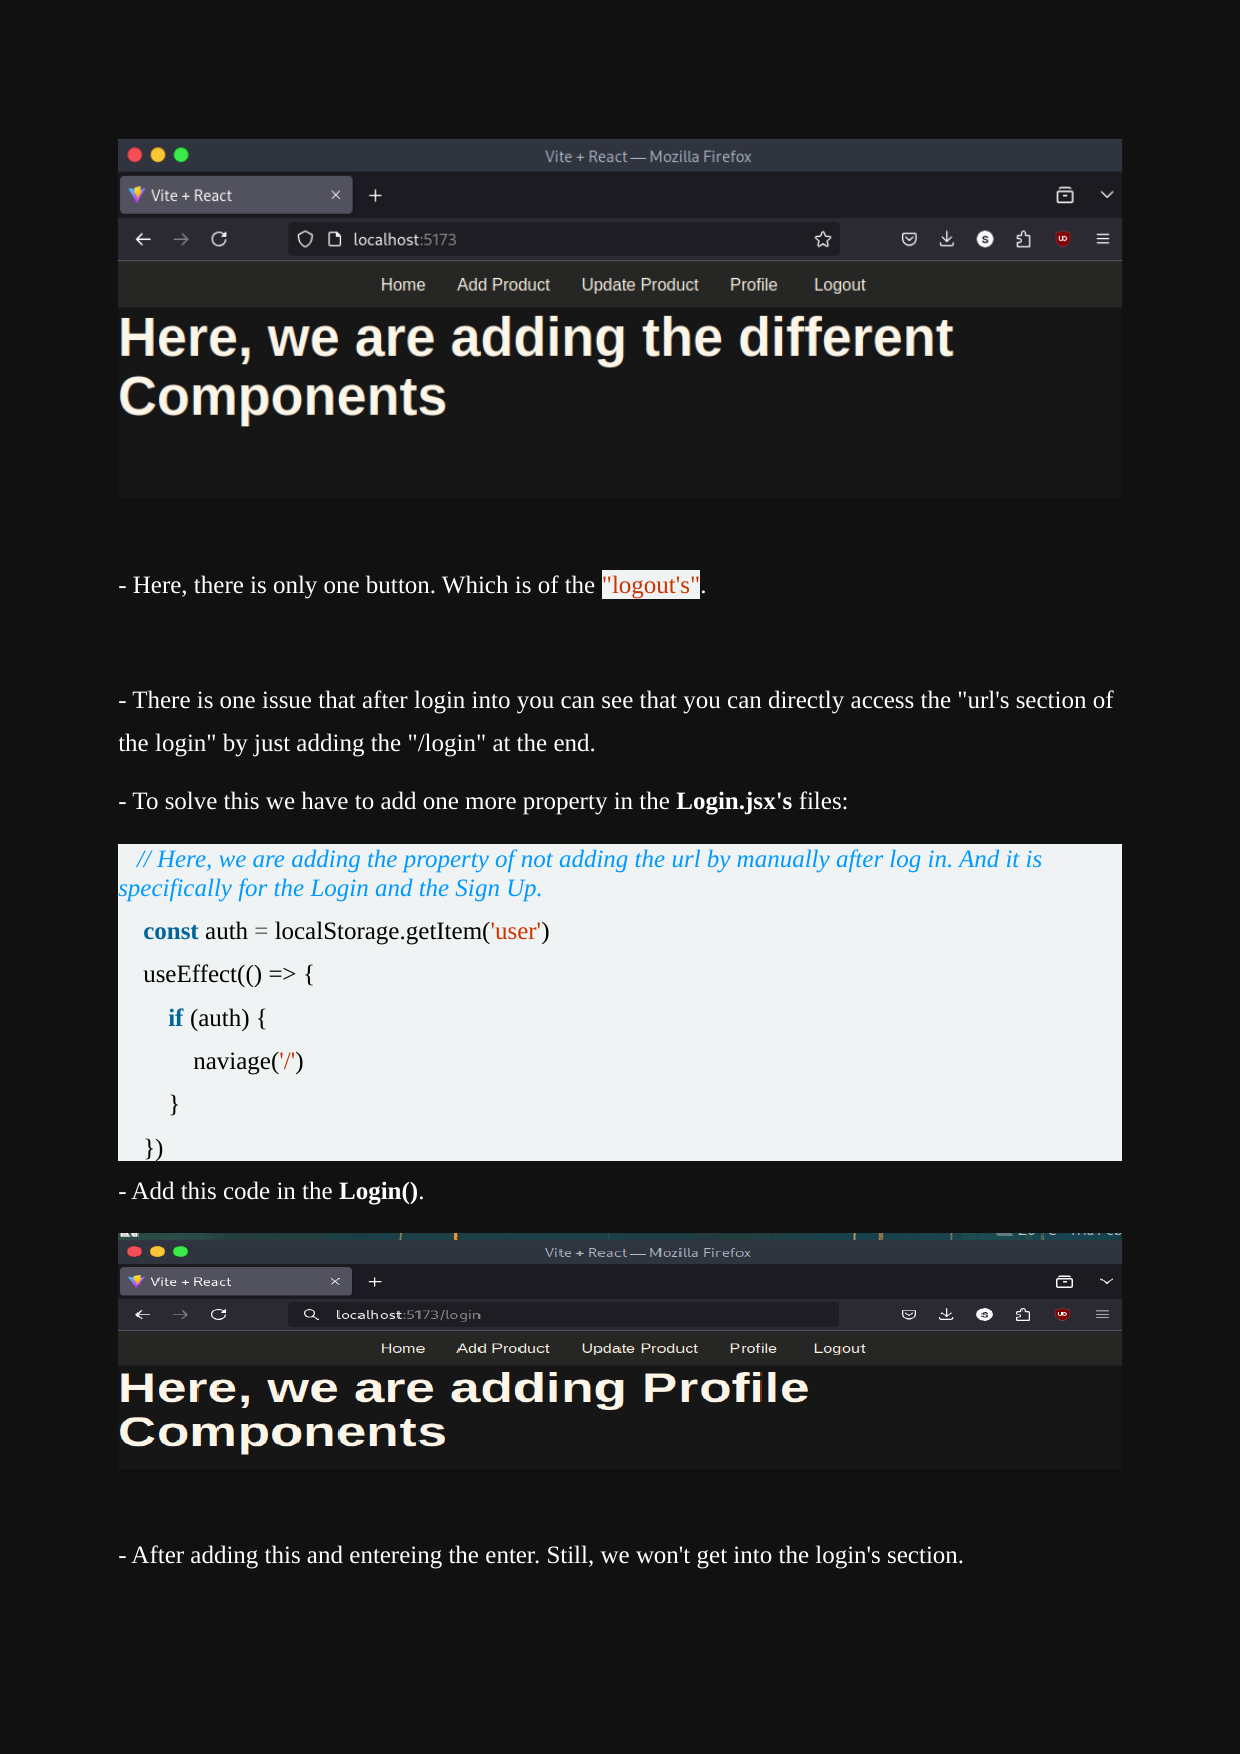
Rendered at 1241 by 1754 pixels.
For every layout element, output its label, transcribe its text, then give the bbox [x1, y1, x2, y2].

text - After adding this and entereing the enter. Still, we won't get into the login's section. [118, 1541, 1122, 1569]
text if (auth) { [118, 1003, 1122, 1031]
text - Add this code in the Login(). [118, 1176, 1122, 1205]
picture [118, 1233, 1123, 1469]
text - To solve this we have to add one more property in the Login.jsx's files: [118, 786, 1122, 815]
text } [118, 1089, 1122, 1118]
picture [118, 139, 1123, 498]
text const auth = localStorage.getItem('user') [118, 916, 1122, 945]
text naviage('/') [118, 1046, 1122, 1075]
text - There is one issue that after login into you can see that you can directly access the "url's section of the login" by just adding the "/login" at the end. [118, 685, 1122, 757]
text }) [118, 1133, 1122, 1161]
text useEffect(() => { [118, 959, 1122, 988]
text - Here, there is only one button. Which is of the "logout's". [118, 570, 1122, 599]
text // Here, we are adding the property of not adding the url by manually after log in. And it is specifically for the Login and the Sign Up. [118, 844, 1122, 901]
